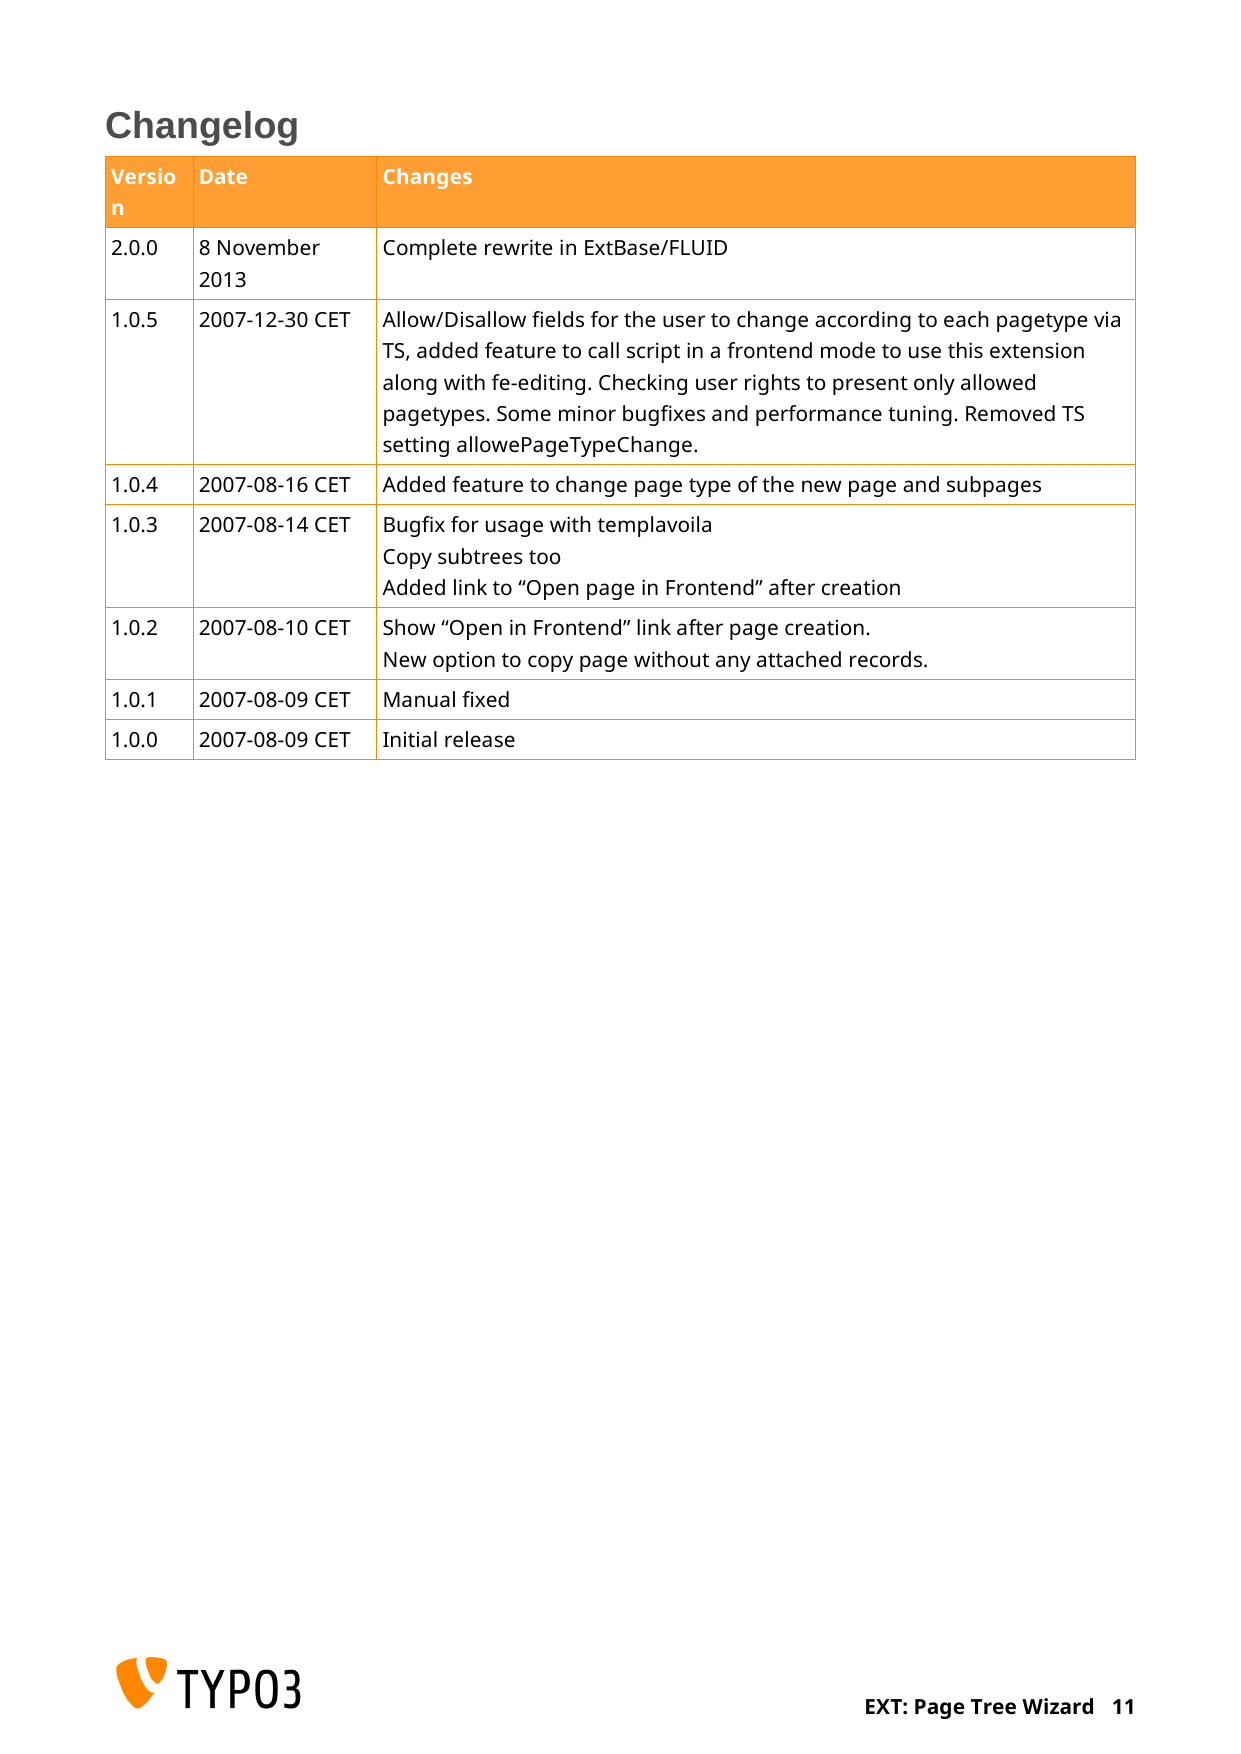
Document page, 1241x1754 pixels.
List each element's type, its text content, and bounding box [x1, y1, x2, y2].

table_cell Added feature to change page type of the new page and subpages [377, 465, 1135, 504]
table_cell 1.0.3 [106, 505, 193, 607]
table_cell 1.0.4 [106, 465, 193, 504]
table_cell 2007-08-16 CET [194, 465, 376, 504]
table_cell 1.0.2 [106, 608, 193, 679]
table_cell Initial release [377, 720, 1135, 759]
picture [104, 1648, 314, 1723]
table_header Changes [377, 157, 1135, 227]
table_cell 2007-08-09 CET [194, 680, 376, 719]
table_cell 2007-08-14 CET [194, 505, 376, 607]
table_cell Allow/Disallow fields for the user to change according to each pagetype via TS, added feature to call script in a frontend mode to use this extension along with fe-editing. Checking user rights to present only allowed pagetypes. Some minor bugfixes and performance tuning. Removed TS setting allowePageTypeChange. [377, 300, 1135, 464]
table_cell 2007-12-30 CET [194, 300, 376, 464]
table_cell Complete rewrite in ExtBase/FLUID [377, 228, 1135, 299]
table_cell 2.0.0 [106, 228, 193, 299]
table_cell 2007-08-09 CET [194, 720, 376, 759]
table_cell 2007-08-10 CET [194, 608, 376, 679]
table_cell Manual fixed [377, 680, 1135, 719]
table_cell 1.0.1 [106, 680, 193, 719]
table_cell 8 November 2013 [194, 228, 376, 299]
table_header Version [106, 157, 193, 227]
table_cell 1.0.5 [106, 300, 193, 464]
table_header Date [194, 157, 376, 227]
table_cell Show “Open in Frontend” link after page creation. New option to copy page without any attached records. [377, 608, 1135, 679]
table_cell Bugfix for usage with templavoila Copy subtrees too Added link to “Open page in Frontend” after creation [377, 505, 1135, 607]
subtitle Changelog [105, 105, 1136, 147]
table_cell 1.0.0 [106, 720, 193, 759]
